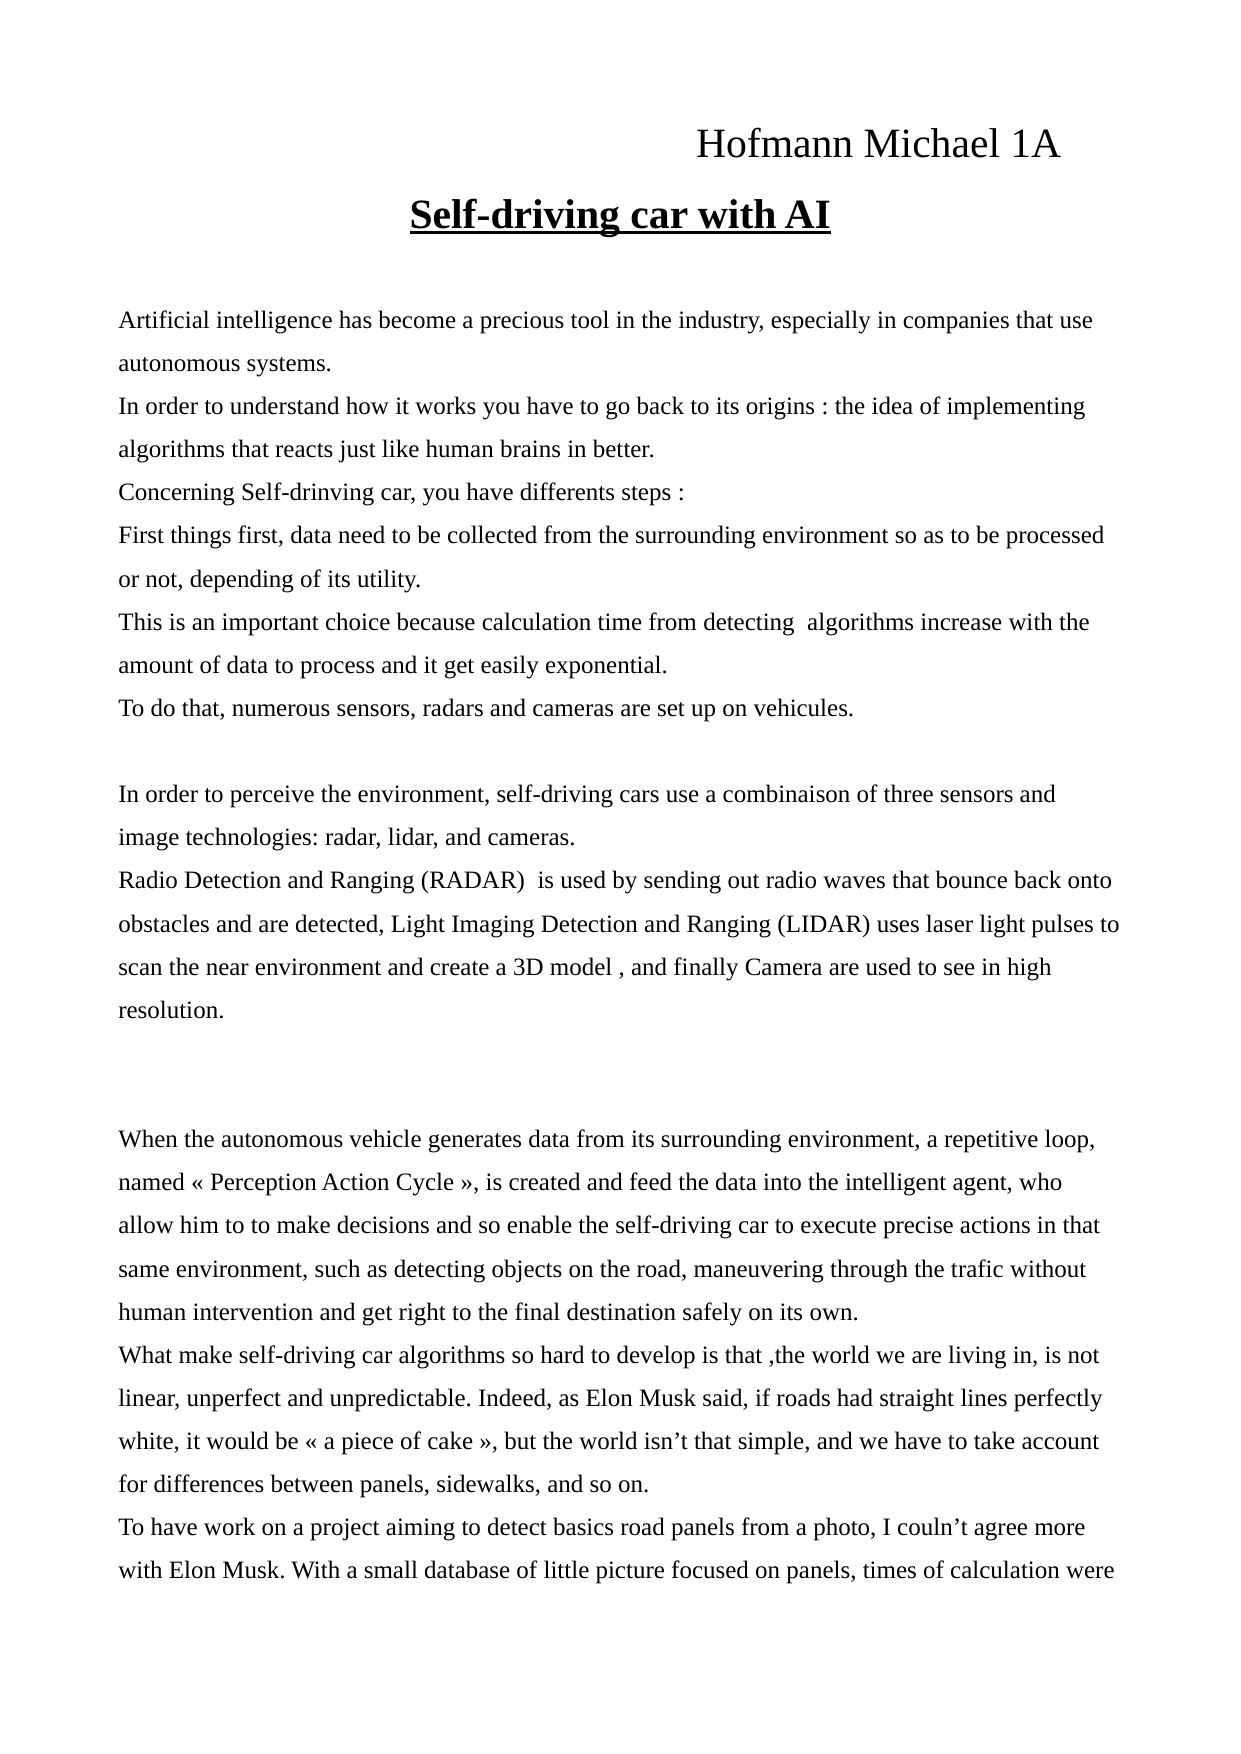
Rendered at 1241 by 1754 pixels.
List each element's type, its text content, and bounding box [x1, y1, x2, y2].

text Self-driving car with AI [118, 190, 1122, 238]
text What make self-driving car algorithms so hard to develop is that ,the world we are living in, is not linear, unperfect and unpredictable. Indeed, as Elon Musk said, if roads had straight lines perfectly white, it would be « a piece of cake », but the world isn’t that simple, and we have to take account for differences between panels, sidewalks, and so on. [118, 1340, 1122, 1498]
text In order to perceive the environment, self-driving cars use a combinaison of three sensors and image technologies: radar, lidar, and cameras. [118, 779, 1122, 851]
text In order to understand how it works you have to go back to its origins : the idea of implementing algorithms that reacts just like human brains in better. [118, 391, 1122, 463]
text This is an important choice because calculation time from detecting algorithms increase with the amount of data to process and it get easily exponential. [118, 607, 1122, 679]
text Concerning Self-drinving car, you have differents steps : [118, 477, 1122, 506]
text When the autonomous vehicle generates data from its surrounding environment, a repetitive loop, named « Perception Action Cycle », is created and feed the data into the intelligent agent, who allow him to to make decisions and so enable the self-driving car to execute precise actions in that same environment, such as detecting objects on the road, maneuvering through the trafic without human intervention and get right to the final destination safely on its own. [118, 1124, 1122, 1326]
text Artificial intelligence has become a precious tool in the industry, especially in companies that use autonomous systems. [118, 305, 1122, 377]
text obstacles and are detected, Light Imaging Detection and Ranging (LIDAR) uses laser light pulses to scan the near environment and create a 3D model , and finally Camera are used to see in high resolution. [118, 909, 1122, 1024]
text Radio Detection and Ranging (RADAR) is used by sending out radio waves that bounce back onto [118, 866, 1122, 894]
text Hofmann Michael 1A [118, 118, 1122, 166]
text To do that, numerous sensors, radars and cameras are set up on vehicules. [118, 693, 1122, 722]
text To have work on a project aiming to detect basics road panels from a photo, I couln’t agree more with Elon Musk. With a small database of little picture focused on panels, times of calculation were [118, 1512, 1122, 1584]
text First things first, data need to be collected from the surrounding environment so as to be processed or not, depending of its utility. [118, 521, 1122, 592]
